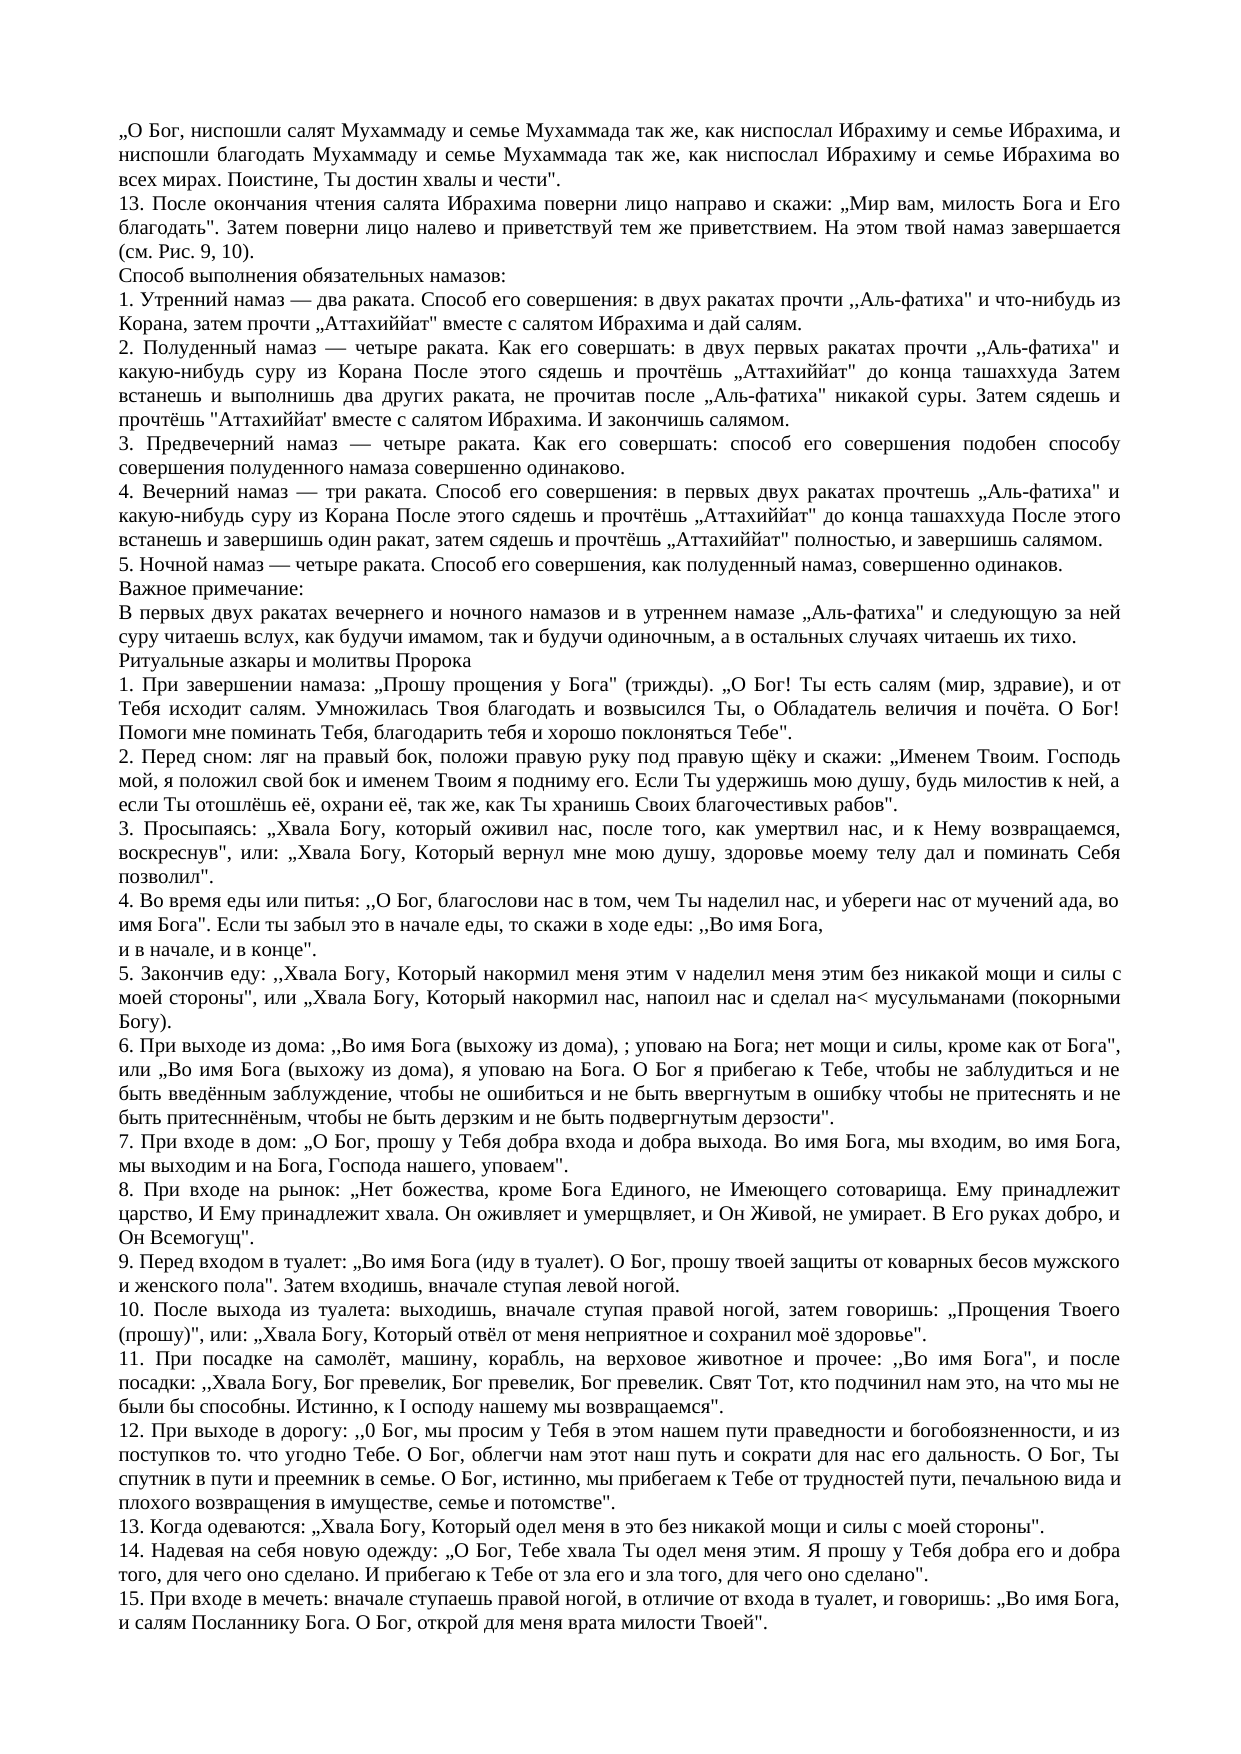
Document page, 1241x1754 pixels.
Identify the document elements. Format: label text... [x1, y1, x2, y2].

text 6. При выходе из дома: ,,Во имя Бога (выхожу из дома), ; уповаю на Бога; нет мощи и силы, кроме как от Бога", или „Во имя Бога (выхожу из дома), я уповаю на Бога. О Бог я прибегаю к Тебе, чтобы не заблудиться и не быть введённым заблуждение, чтобы не ошибиться и не быть ввергнутым в ошибку чтобы не притеснять и не быть притесннёным, чтобы не быть дерзким и не быть подвергнутым дерзости". [118, 1033, 1122, 1129]
text В первых двух ракатах вечернего и ночного намазов и в утреннем намазе „Аль-фатиха" и следующую за ней суру читаешь вслух, как будучи имамом, так и будучи одиночным, а в остальных случаях читаешь их тихо. [118, 599, 1122, 648]
text 11. При посадке на самолёт, машину, корабль, на верховое животное и прочее: ,,Во имя Бога", и после посадки: ,,Хвала Богу, Бог превелик, Бог превелик, Бог превелик. Свят Тот, кто подчинил нам это, на что мы не были бы способны. Истинно, к I осподу нашему мы возвращаемся". [118, 1346, 1122, 1418]
text 10. После выхода из туалета: выходишь, вначале ступая правой ногой, затем говоришь: „Прощения Твоего (прошу)", или: „Хвала Богу, Который отвёл от меня неприятное и сохранил моё здоровье". [118, 1297, 1122, 1346]
text 4. Вечерний намаз — три раката. Способ его совершения: в первых двух ракатах прочтешь „Аль-фатиха" и какую-нибудь суру из Корана После этого сядешь и прочтёшь „Аттахиййат" до конца ташаххуда После этого встанешь и завершишь один ракат, затем сядешь и прочтёшь „Аттахиййат" полностью, и завершишь салямом. [118, 479, 1122, 551]
text и в начале, и в конце". [118, 936, 1122, 961]
text 5. Закончив еду: ,,Хвала Богу, Который накормил меня этим v наделил меня этим без никакой мощи и силы с моей стороны", или „Хвала Богу, Который накормил нас, напоил нас и сделал на< мусульманами (покорными Богу). [118, 961, 1122, 1033]
text 3. Предвечерний намаз — четыре раката. Как его совершать: способ его совершения подобен способу совершения полуденного намаза совершенно одинаково. [118, 431, 1122, 479]
text 13. После окончания чтения салята Ибрахима поверни лицо направо и скажи: „Мир вам, милость Бога и Его благодать". Затем поверни лицо налево и приветствуй тем же приветствием. На этом твой намаз завершается (см. Рис. 9, 10). [118, 191, 1122, 263]
text 12. При выходе в дорогу: ,,0 Бог, мы просим у Тебя в этом нашем пути праведности и богобоязненности, и из поступков то. что угодно Тебе. О Бог, облегчи нам этот наш путь и сократи для нас его дальность. О Бог, Ты спутник в пути и преемник в семье. О Бог, истинно, мы прибегаем к Тебе от трудностей пути, печальною вида и плохого возвращения в имуществе, семье и потомстве". [118, 1418, 1122, 1514]
text 13. Когда одеваются: „Хвала Богу, Который одел меня в это без никакой мощи и силы с моей стороны". [118, 1514, 1122, 1538]
text 8. При входе на рынок: „Нет божества, кроме Бога Единого, не Имеющего сотоварища. Ему принадлежит царство, И Ему принадлежит хвала. Он оживляет и умерщвляет, и Он Живой, не умирает. В Его руках добро, и Он Всемогущ". [118, 1177, 1122, 1249]
text 4. Во время еды или питья: ,,О Бог, благослови нас в том, чем Ты наделил нас, и убереги нас от мучений ада, во имя Бога". Если ты забыл это в начале еды, то скажи в ходе еды: ,,Во имя Бога, [118, 888, 1122, 936]
text 3. Просыпаясь: „Хвала Богу, который оживил нас, после того, как умертвил нас, и к Нему возвращаемся, воскреснув", или: „Хвала Богу, Который вернул мне мою душу, здоровье моему телу дал и поминать Себя позволил". [118, 816, 1122, 888]
text 9. Перед входом в туалет: „Во имя Бога (иду в туалет). О Бог, прошу твоей защиты от коварных бесов мужского и женского пола". Затем входишь, вначале ступая левой ногой. [118, 1249, 1122, 1297]
text 14. Надевая на себя новую одежду: „О Бог, Тебе хвала Ты одел меня этим. Я прошу у Тебя добра его и добра того, для чего оно сделано. И прибегаю к Тебе от зла его и зла того, для чего оно сделано". [118, 1538, 1122, 1586]
text Ритуальные азкары и молитвы Пророка [118, 648, 1122, 672]
text Способ выполнения обязательных намазов: [118, 263, 1122, 287]
text 1. Утренний намаз — два раката. Способ его совершения: в двух ракатах прочти ,,Аль-фатиха" и что-нибудь из Корана, затем прочти „Аттахиййат" вместе с салятом Ибрахима и дай салям. [118, 287, 1122, 335]
text 5. Ночной намаз — четыре раката. Способ его совершения, как полуденный намаз, совершенно одинаков. [118, 551, 1122, 576]
text 2. Перед сном: ляг на правый бок, положи правую руку под правую щёку и скажи: „Именем Твоим. Господь мой, я положил свой бок и именем Твоим я подниму его. Если Ты удержишь мою душу, будь милостив к ней, а если Ты отошлёшь её, охрани её, так же, как Ты хранишь Своих благочестивых рабов". [118, 744, 1122, 816]
text 1. При завершении намаза: „Прошу прощения у Бога" (трижды). „О Бог! Ты есть салям (мир, здравие), и от Тебя исходит салям. Умножилась Твоя благодать и возвысился Ты, о Обладатель величия и почёта. О Бог! Помоги мне поминать Тебя, благодарить тебя и хорошо поклоняться Тебе". [118, 672, 1122, 744]
text 15. При входе в мечеть: вначале ступаешь правой ногой, в отличие от входа в туалет, и говоришь: „Во имя Бога, и салям Посланнику Бога. О Бог, открой для меня врата милости Твоей". [118, 1586, 1122, 1634]
text Важное примечание: [118, 576, 1122, 599]
text 7. При входе в дом: „О Бог, прошу у Тебя добра входа и добра выхода. Во имя Бога, мы входим, во имя Бога, мы выходим и на Бога, Господа нашего, уповаем". [118, 1129, 1122, 1177]
text 2. Полуденный намаз — четыре раката. Как его совершать: в двух первых ракатах прочти ,,Аль-фатиха" и какую-нибудь суру из Корана После этого сядешь и прочтёшь „Аттахиййат" до конца ташаххуда Затем встанешь и выполнишь два других раката, не прочитав после „Аль-фатиха" никакой суры. Затем сядешь и прочтёшь "Аттахиййат' вместе с салятом Ибрахима. И закончишь салямом. [118, 335, 1122, 431]
text „О Бог, ниспошли салят Мухаммаду и семье Мухаммада так же, как ниспослал Ибрахиму и семье Ибрахима, и ниспошли благодать Мухаммаду и семье Мухаммада так же, как ниспослал Ибрахиму и семье Ибрахима во всех мирах. Поистине, Ты достин хвалы и чести". [118, 118, 1122, 191]
